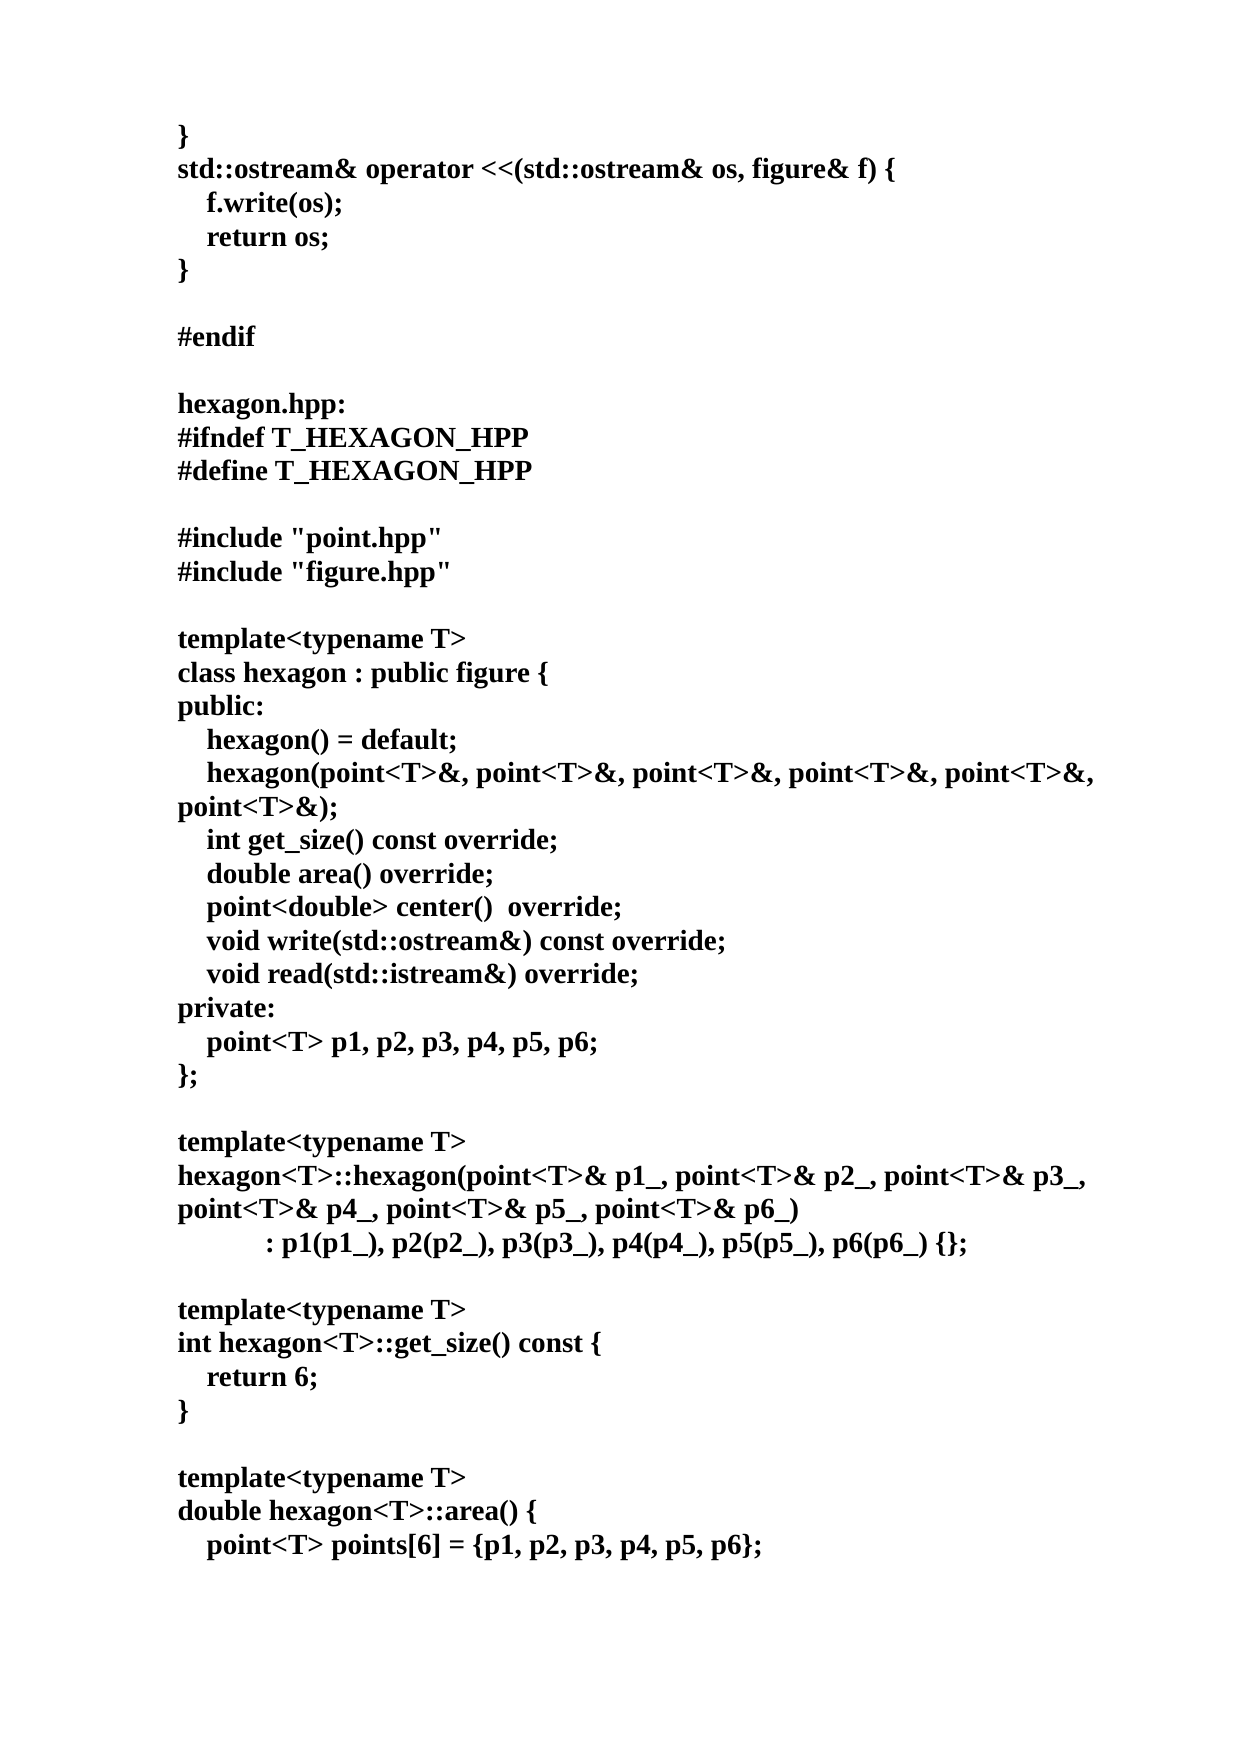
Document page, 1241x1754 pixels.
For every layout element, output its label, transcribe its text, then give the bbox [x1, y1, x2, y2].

text #include "point.hpp" [177, 521, 1152, 554]
text : p1(p1_), p2(p2_), p3(p3_), p4(p4_), p5(p5_), p6(p6_) {}; [177, 1225, 1152, 1258]
text template<typename T> [177, 621, 1152, 655]
text int get_size() const override; [177, 822, 1152, 856]
text int hexagon<T>::get_size() const { [177, 1326, 1152, 1359]
text } [177, 118, 1152, 152]
text return 6; [177, 1359, 1152, 1393]
text template<typename T> [177, 1460, 1152, 1493]
text }; [177, 1057, 1152, 1091]
text double area() override; [177, 856, 1152, 889]
text #include "figure.hpp" [177, 554, 1152, 588]
text } [177, 1393, 1152, 1426]
text template<typename T> [177, 1292, 1152, 1326]
text f.write(os); [177, 185, 1152, 219]
text #define T_HEXAGON_HPP [177, 453, 1152, 487]
text double hexagon<T>::area() { [177, 1493, 1152, 1527]
text point<T> p1, p2, p3, p4, p5, p6; [177, 1024, 1152, 1057]
text class hexagon : public figure { [177, 655, 1152, 688]
text hexagon.hpp: [177, 386, 1152, 420]
text std::ostream& operator <<(std::ostream& os, figure& f) { [177, 152, 1152, 185]
text hexagon() = default; [177, 722, 1152, 755]
text void write(std::ostream&) const override; [177, 923, 1152, 957]
text hexagon<T>::hexagon(point<T>& p1_, point<T>& p2_, point<T>& p3_, point<T>& p4_, point<T>& p5_, point<T>& p6_) [177, 1158, 1152, 1225]
text return os; [177, 219, 1152, 252]
text public: [177, 688, 1152, 722]
text hexagon(point<T>&, point<T>&, point<T>&, point<T>&, point<T>&, point<T>&); [177, 755, 1152, 822]
text void read(std::istream&) override; [177, 957, 1152, 990]
text #ifndef T_HEXAGON_HPP [177, 420, 1152, 453]
text #endif [177, 319, 1152, 353]
text private: [177, 990, 1152, 1024]
text template<typename T> [177, 1124, 1152, 1158]
text point<T> points[6] = {p1, p2, p3, p4, p5, p6}; [177, 1527, 1152, 1560]
text } [177, 252, 1152, 286]
text point<double> center() override; [177, 889, 1152, 923]
